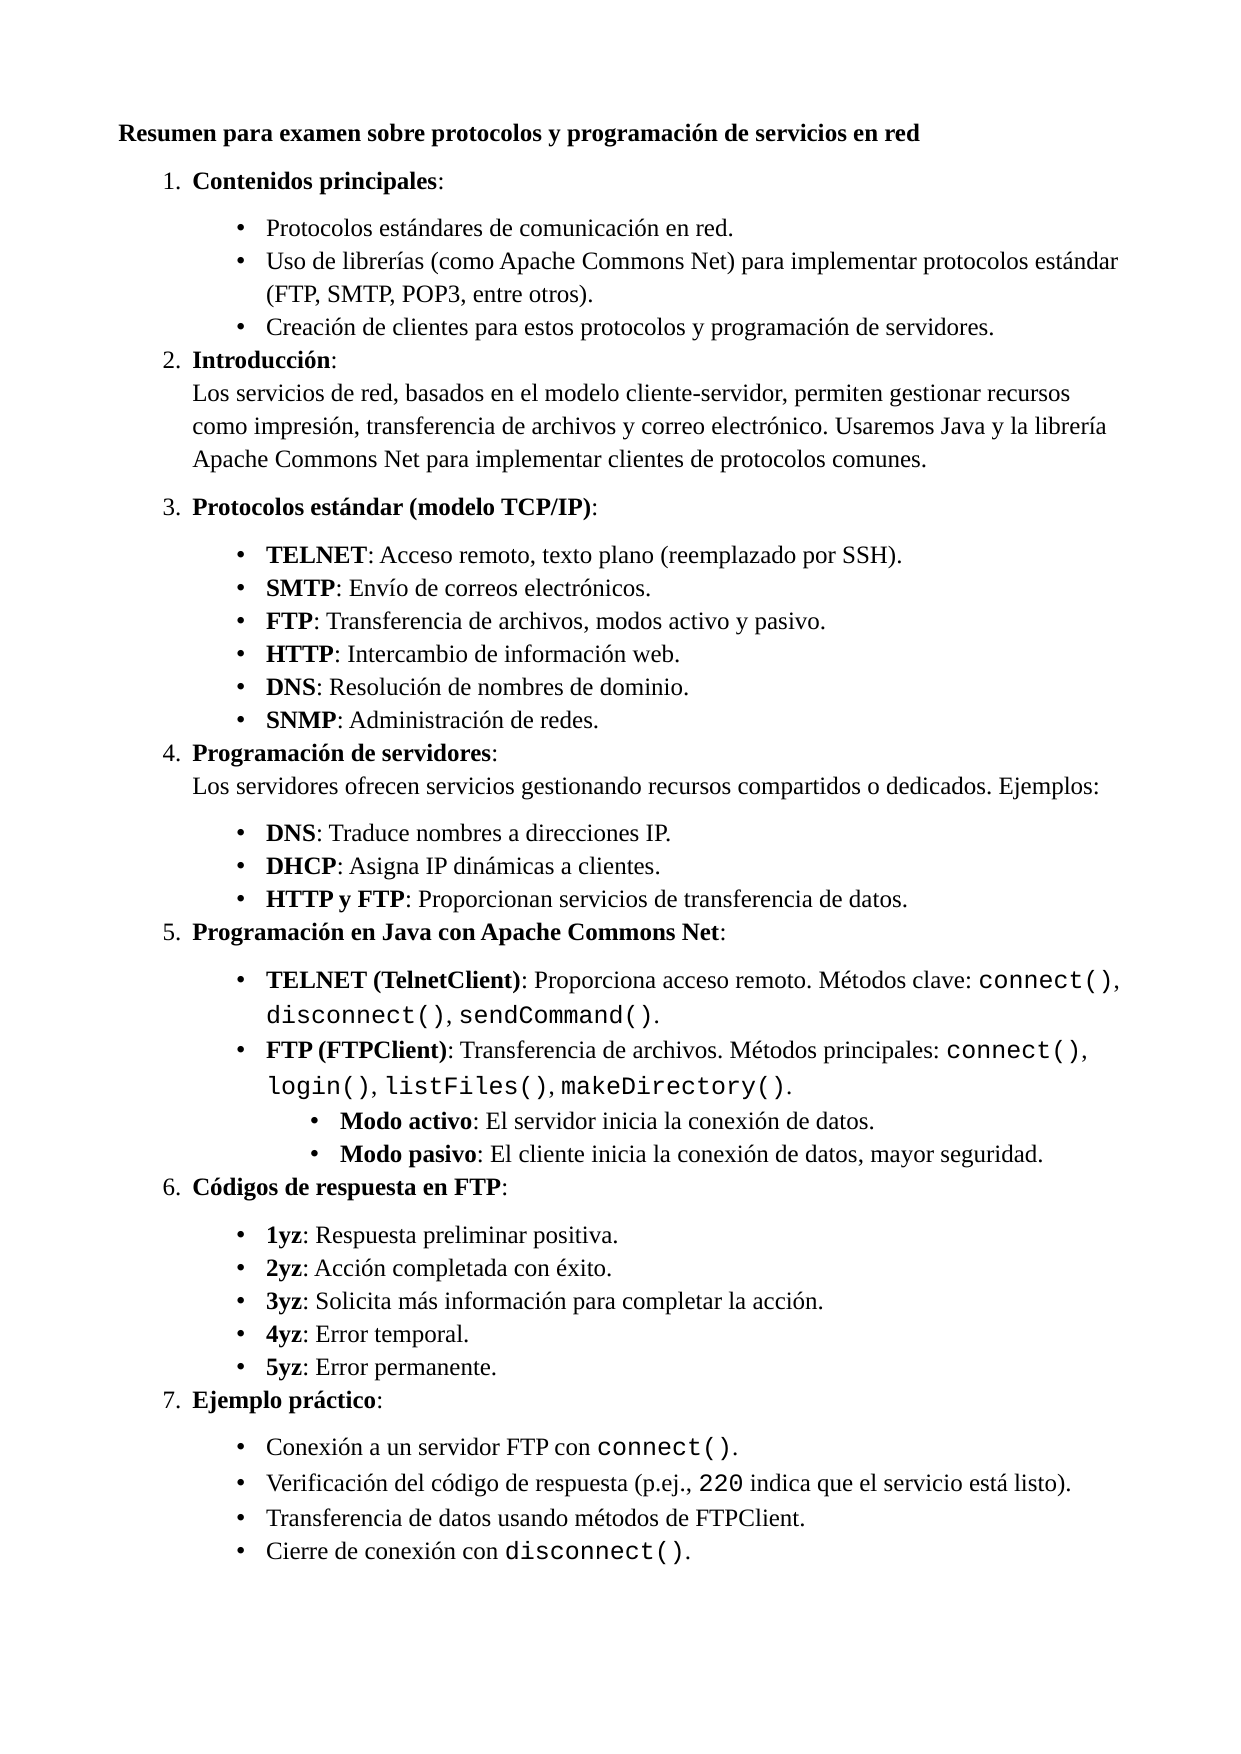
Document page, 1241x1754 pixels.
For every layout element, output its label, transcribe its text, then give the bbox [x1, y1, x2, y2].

list Creación de clientes para estos protocolos y programación de servidores. [236, 312, 1122, 341]
list Códigos de respuesta en FTP: [162, 1172, 1122, 1201]
list FTP: Transferencia de archivos, modos activo y pasivo. [236, 606, 1122, 634]
list Modo pasivo: El cliente inicia la conexión de datos, mayor seguridad. [310, 1139, 1122, 1168]
list Ejemplo práctico: [162, 1385, 1122, 1414]
list Programación de servidores: Los servidores ofrecen servicios gestionando recursos compartidos o dedicados. Ejemplos: [162, 738, 1122, 799]
list HTTP: Intercambio de información web. [236, 639, 1122, 667]
list Modo activo: El servidor inicia la conexión de datos. [310, 1106, 1122, 1135]
list Protocolos estándar (modelo TCP/IP): [162, 492, 1122, 521]
list Conexión a un servidor FTP con connect(). [236, 1432, 1122, 1463]
list Uso de librerías (como Apache Commons Net) para implementar protocolos estándar (FTP, SMTP, POP3, entre otros). [236, 246, 1122, 308]
list Transferencia de datos usando métodos de FTPClient. [236, 1503, 1122, 1532]
list Programación en Java con Apache Commons Net: [162, 917, 1122, 946]
list Contenidos principales: [162, 166, 1122, 194]
list Cierre de conexión con disconnect(). [236, 1536, 1122, 1567]
text Resumen para examen sobre protocolos y programación de servicios en red [118, 118, 1122, 147]
list TELNET (TelnetClient): Proporciona acceso remoto. Métodos clave: connect(), disconnect(), sendCommand(). [236, 965, 1122, 1031]
list HTTP y FTP: Proporcionan servicios de transferencia de datos. [236, 884, 1122, 913]
list 3yz: Solicita más información para completar la acción. [236, 1286, 1122, 1314]
list 5yz: Error permanente. [236, 1352, 1122, 1381]
list 2yz: Acción completada con éxito. [236, 1253, 1122, 1282]
list Protocolos estándares de comunicación en red. [236, 213, 1122, 242]
list DNS: Resolución de nombres de dominio. [236, 672, 1122, 701]
list DHCP: Asigna IP dinámicas a clientes. [236, 851, 1122, 880]
list Introducción: Los servicios de red, basados en el modelo cliente-servidor, permiten gestionar recursos como impresión, transferencia de archivos y correo electrónico. Usaremos Java y la librería Apache Commons Net para implementar clientes de protocolos comunes. [162, 345, 1122, 473]
list DNS: Traduce nombres a direcciones IP. [236, 818, 1122, 847]
list SNMP: Administración de redes. [236, 705, 1122, 733]
list 1yz: Respuesta preliminar positiva. [236, 1220, 1122, 1248]
list Verificación del código de respuesta (p.ej., 220 indica que el servicio está listo). [236, 1468, 1122, 1499]
list 4yz: Error temporal. [236, 1319, 1122, 1348]
list FTP (FTPClient): Transferencia de archivos. Métodos principales: connect(), login(), listFiles(), makeDirectory(). [236, 1036, 1122, 1102]
list SMTP: Envío de correos electrónicos. [236, 573, 1122, 601]
list TELNET: Acceso remoto, texto plano (reemplazado por SSH). [236, 540, 1122, 568]
